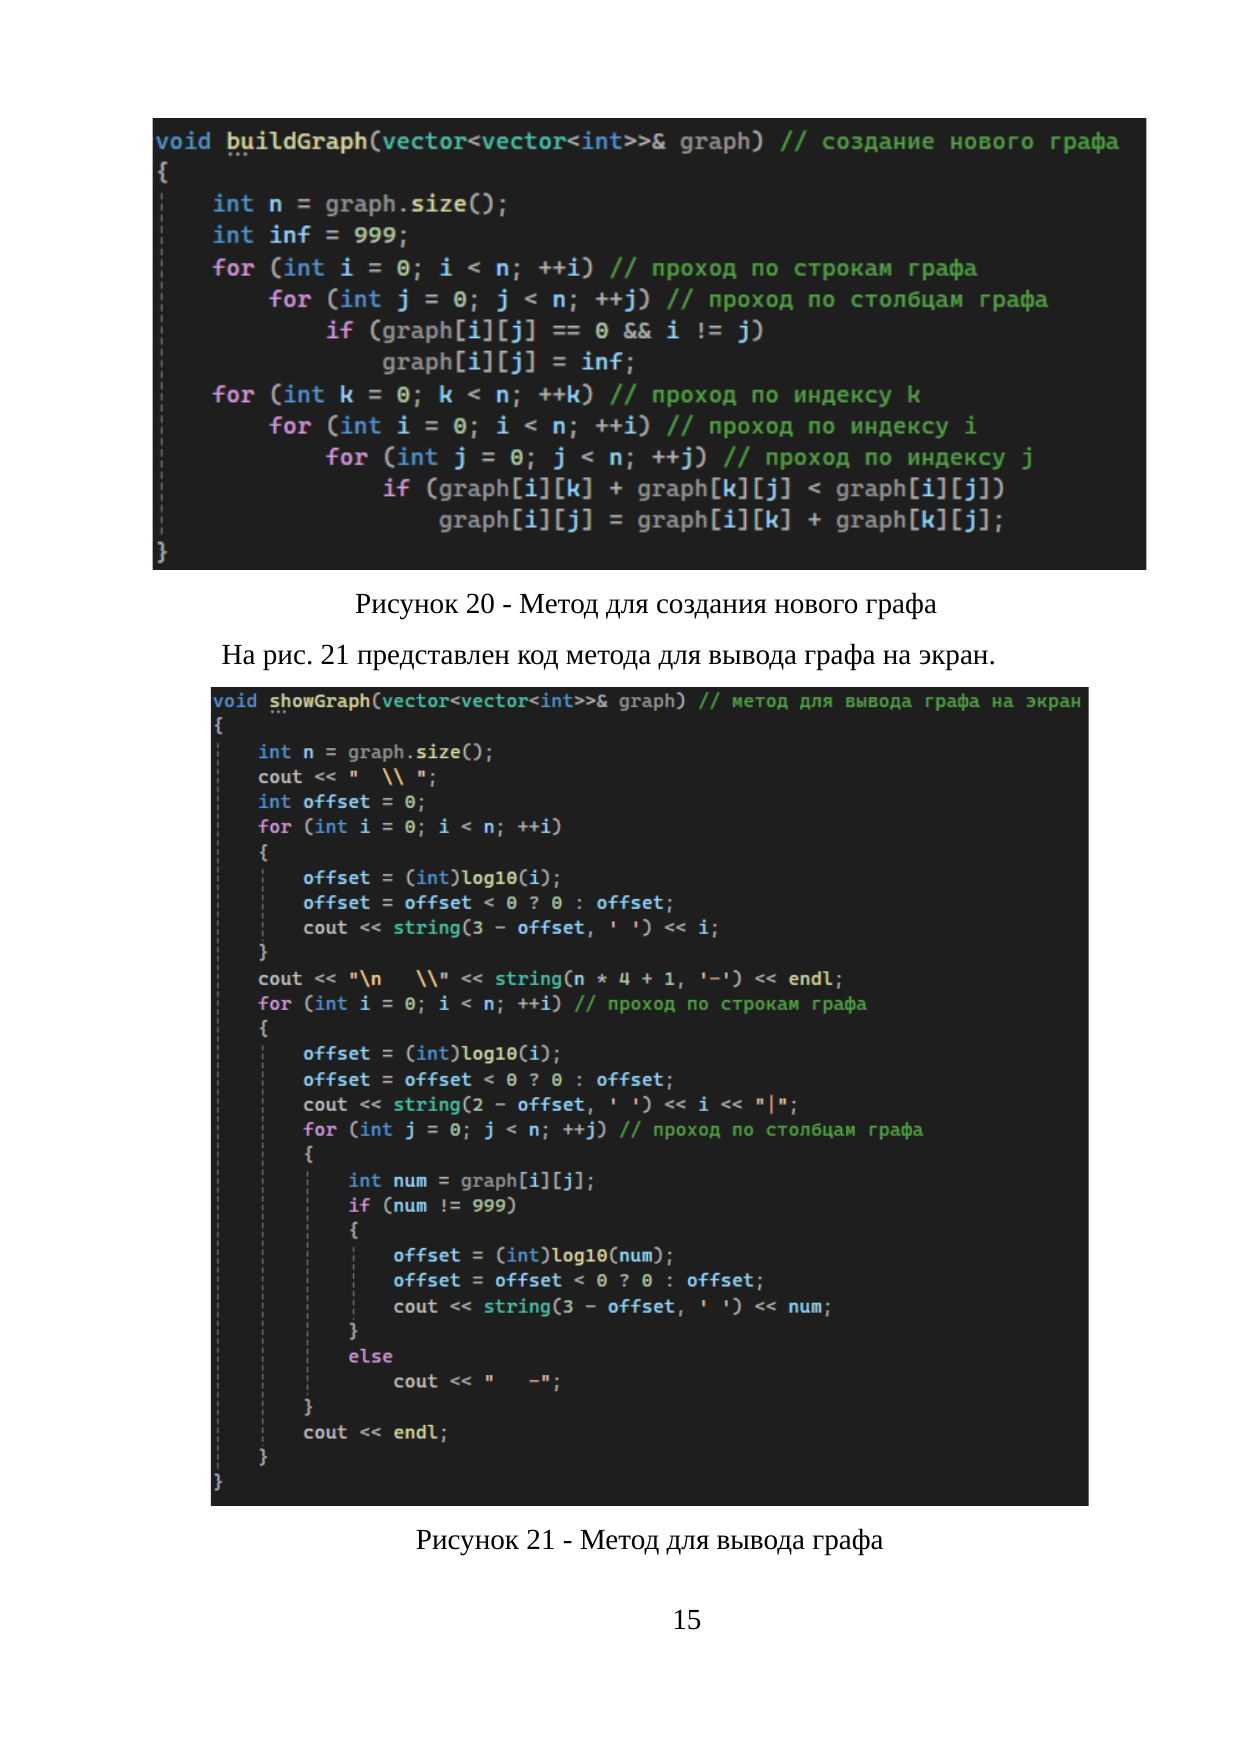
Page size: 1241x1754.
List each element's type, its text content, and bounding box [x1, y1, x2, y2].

text Рисунок 20 - Метод для создания нового графа [153, 570, 1147, 620]
text На рис. 21 представлен код метода для вывода графа на экран. [148, 637, 1152, 670]
picture [152, 118, 1147, 570]
picture [210, 687, 1089, 1506]
text Рисунок 21 - Метод для вывода графа [211, 1506, 1089, 1556]
